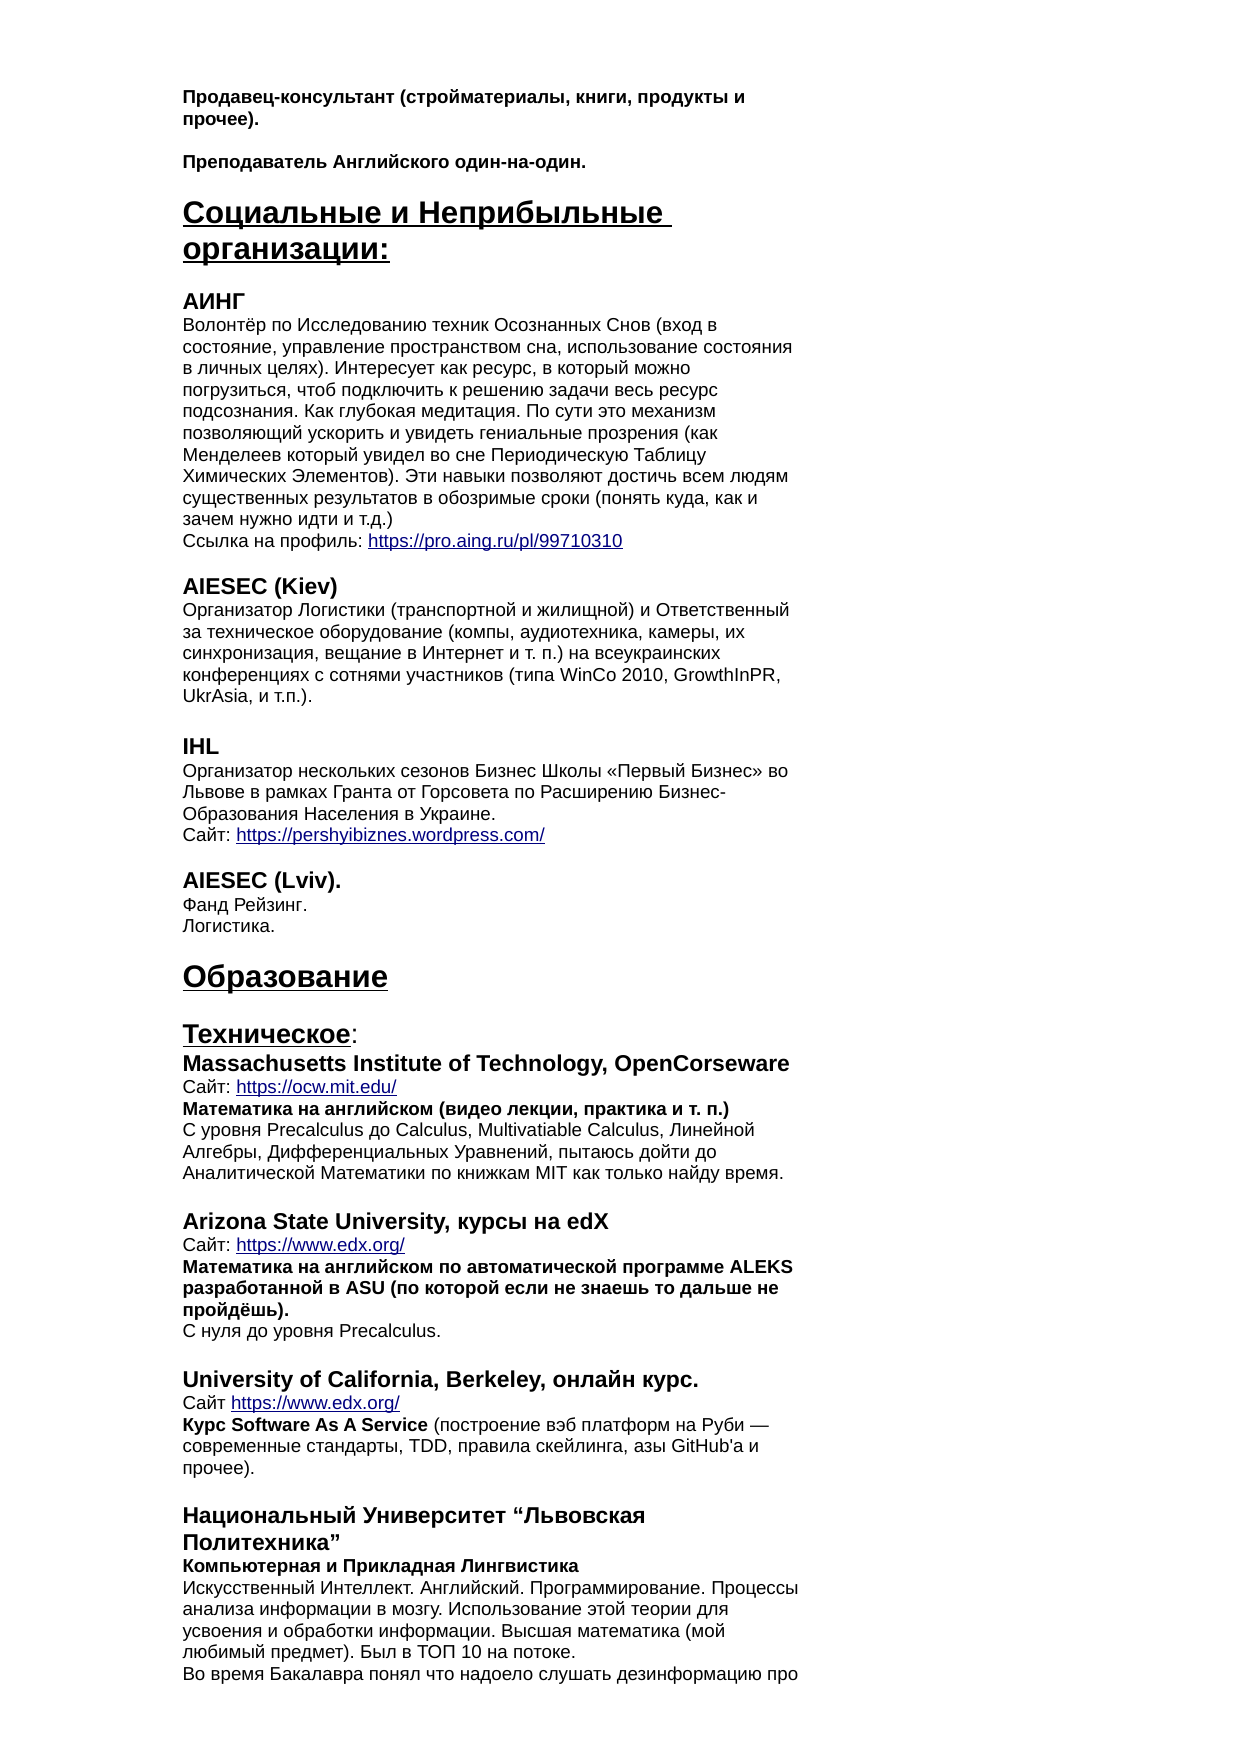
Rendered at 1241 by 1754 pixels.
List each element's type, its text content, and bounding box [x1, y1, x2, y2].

table_header [130, 59, 177, 1690]
table_header Продавец-консультант (стройматериалы, книги, продукты и прочее). Преподаватель Английского один-на-один. Социальные и Неприбыльные организации: АИНГ Волонтёр по Исследованию техник Осознанных Снов (вход в состояние, управление пространством сна, использование состояния в личных целях). Интересует как ресурс, в который можно погрузиться, чтоб подключить к решению задачи весь ресурс подсознания. Как глубокая медитация. По сути это механизм позволяющий ускорить и увидеть гениальные прозрения (как Менделеев который увидел во сне Периодическую Таблицу Химических Элементов). Эти навыки позволяют достичь всем людям существенных результатов в обозримые сроки (понять куда, как и зачем нужно идти и т.д.) Ссылка на профиль: https://pro.aing.ru/pl/99710310 AIESEC (Kiev) Организатор Логистики (транспортной и жилищной) и Ответственный за техническое оборудование (компы, аудиотехника, камеры, их синхронизация, вещание в Интернет и т. п.) на всеукраинских конференциях с сотнями участников (типа WinCo 2010, GrowthInPR, UkrAsia, и т.п.). IHL Организатор нескольких сезонов Бизнес Школы «Первый Бизнес» во Львове в рамках Гранта от Горсовета по Расширению Бизнес-Образования Населения в Украине. Сайт: https://pershyibiznes.wordpress.com/ AIESEC (Lviv). Фанд Рейзинг. Логистика. Образование Техническое: Massachusetts Institute of Technology, OpenCorseware Сайт: https://ocw.mit.edu/ Математика на английском (видео лекции, практика и т. п.) С уровня Precalculus до Calculus, Multivatiable Calculus, Линейной Алгебры, Дифференциальных Уравнений, пытаюсь дойти до Аналитической Математики по книжкам MIT как только найду время. Arizona State University, курсы на edX Сайт: https://www.edx.org/ Математика на английском по автоматической программе ALEKS разработанной в ASU (по которой если не знаешь то дальше не пройдёшь). С нуля до уровня Precalculus. University of California, Berkeley, онлайн курс. Сайт https://www.edx.org/ Курс Software As A Service (построение вэб платформ на Руби — современные стандарты, TDD, правила скейлинга, азы GitHub'а и прочее). Национальный Университет “Львовская Политехника” Компьютерная и Прикладная Лингвистика Искусственный Интеллект. Английский. Программирование. Процессы анализа информации в мозгу. Использование этой теории для усвоения и обработки информации. Высшая математика (мой любимый предмет). Был в ТОП 10 на потоке. Во время Бакалавра понял что надоело слушать дезинформацию про [177, 59, 807, 1690]
table_cell [808, 59, 1181, 1690]
table_header [59, 59, 130, 1690]
